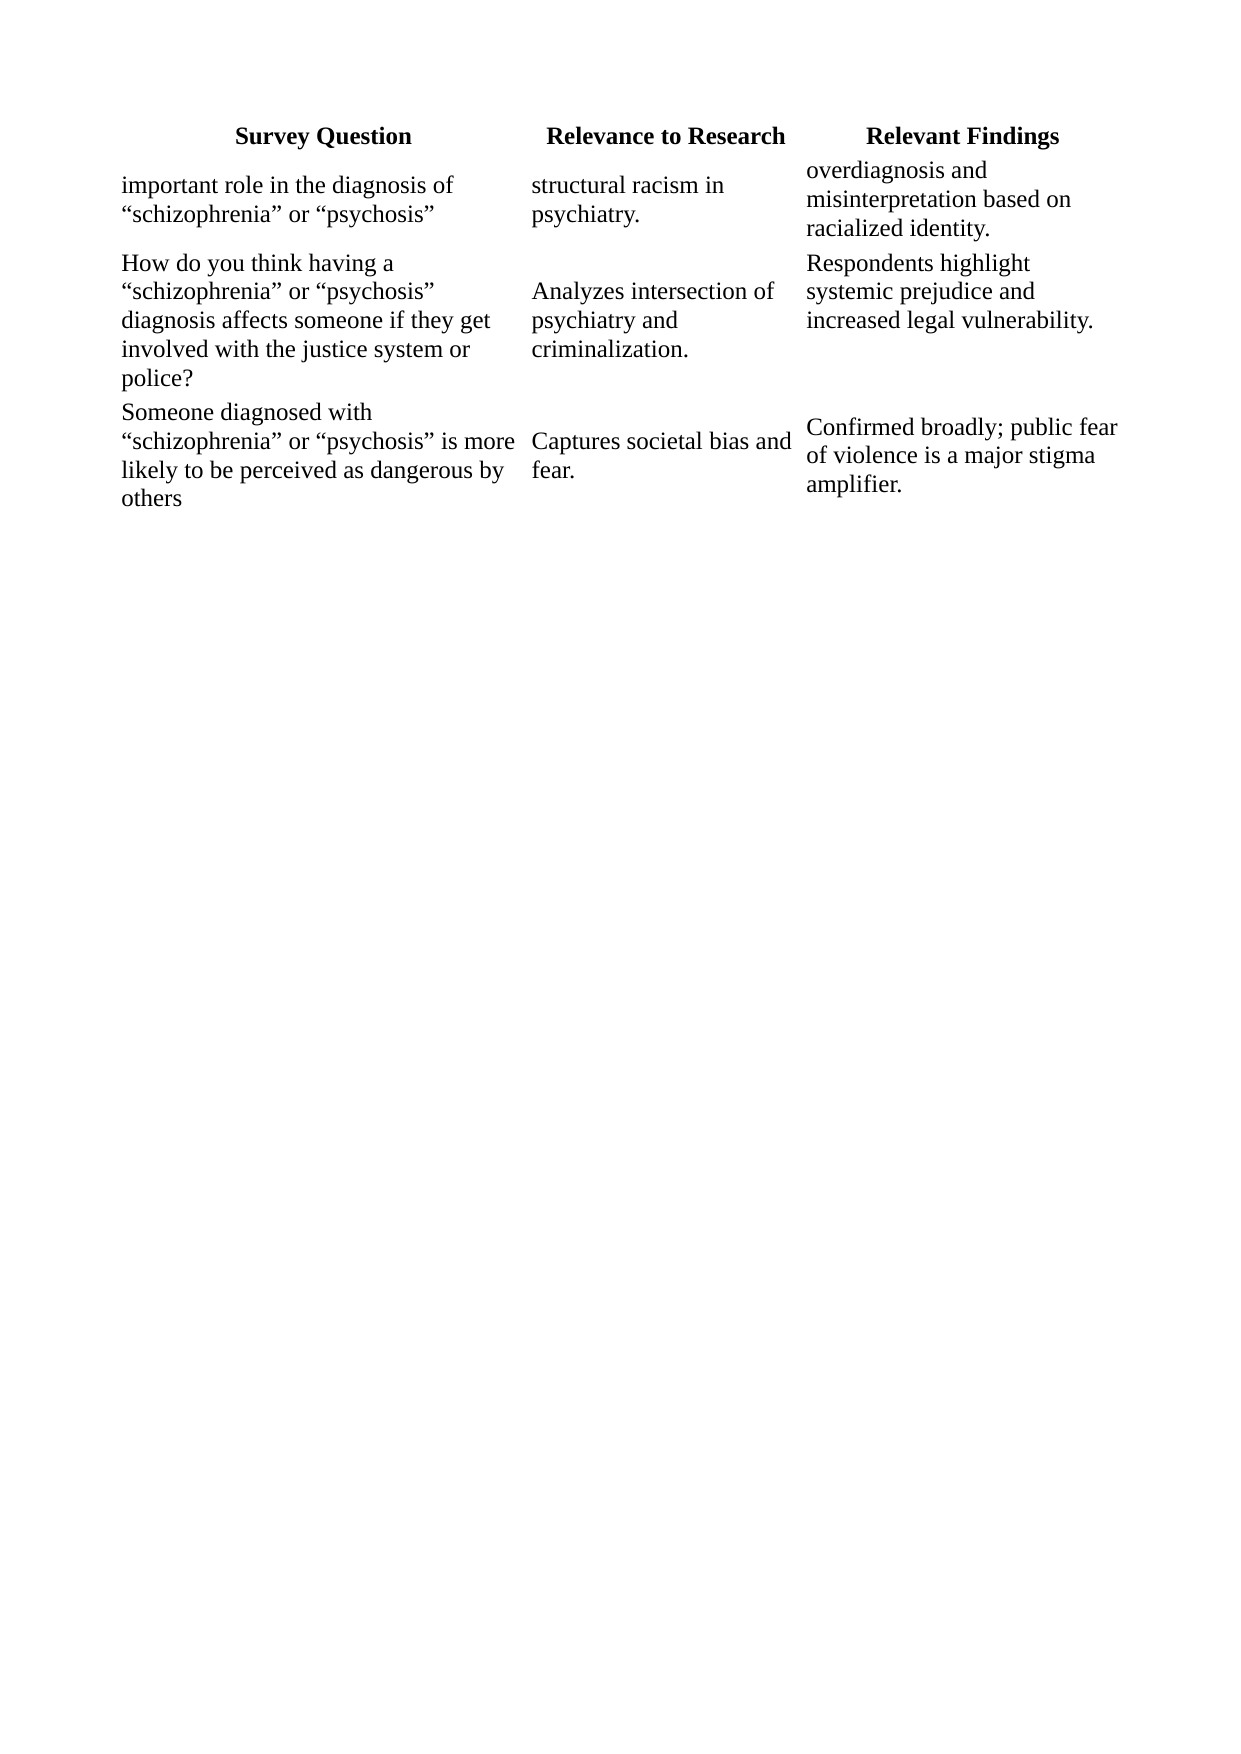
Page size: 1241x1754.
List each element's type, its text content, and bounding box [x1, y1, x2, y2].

table_cell How do you think having a “schizophrenia” or “psychosis” diagnosis affects someone if they get involved with the justice system or police? [118, 245, 528, 394]
table_cell Captures societal bias and fear. [529, 394, 803, 515]
table_cell Respondents highlight systemic prejudice and increased legal vulnerability. [803, 245, 1122, 394]
table_header Survey Question [118, 118, 528, 153]
table_cell Someone diagnosed with “schizophrenia” or “psychosis” is more likely to be perceived as dangerous by others [118, 394, 528, 515]
table_cell important role in the diagnosis of “schizophrenia” or “psychosis” [118, 153, 528, 245]
table_header Relevance to Research [529, 118, 803, 153]
table_cell overdiagnosis and misinterpretation based on racialized identity. [803, 153, 1122, 245]
table_cell Confirmed broadly; public fear of violence is a major stigma amplifier. [803, 394, 1122, 515]
table_cell Analyzes intersection of psychiatry and criminalization. [529, 245, 803, 394]
table_header Relevant Findings [803, 118, 1122, 153]
table_cell structural racism in psychiatry. [529, 153, 803, 245]
